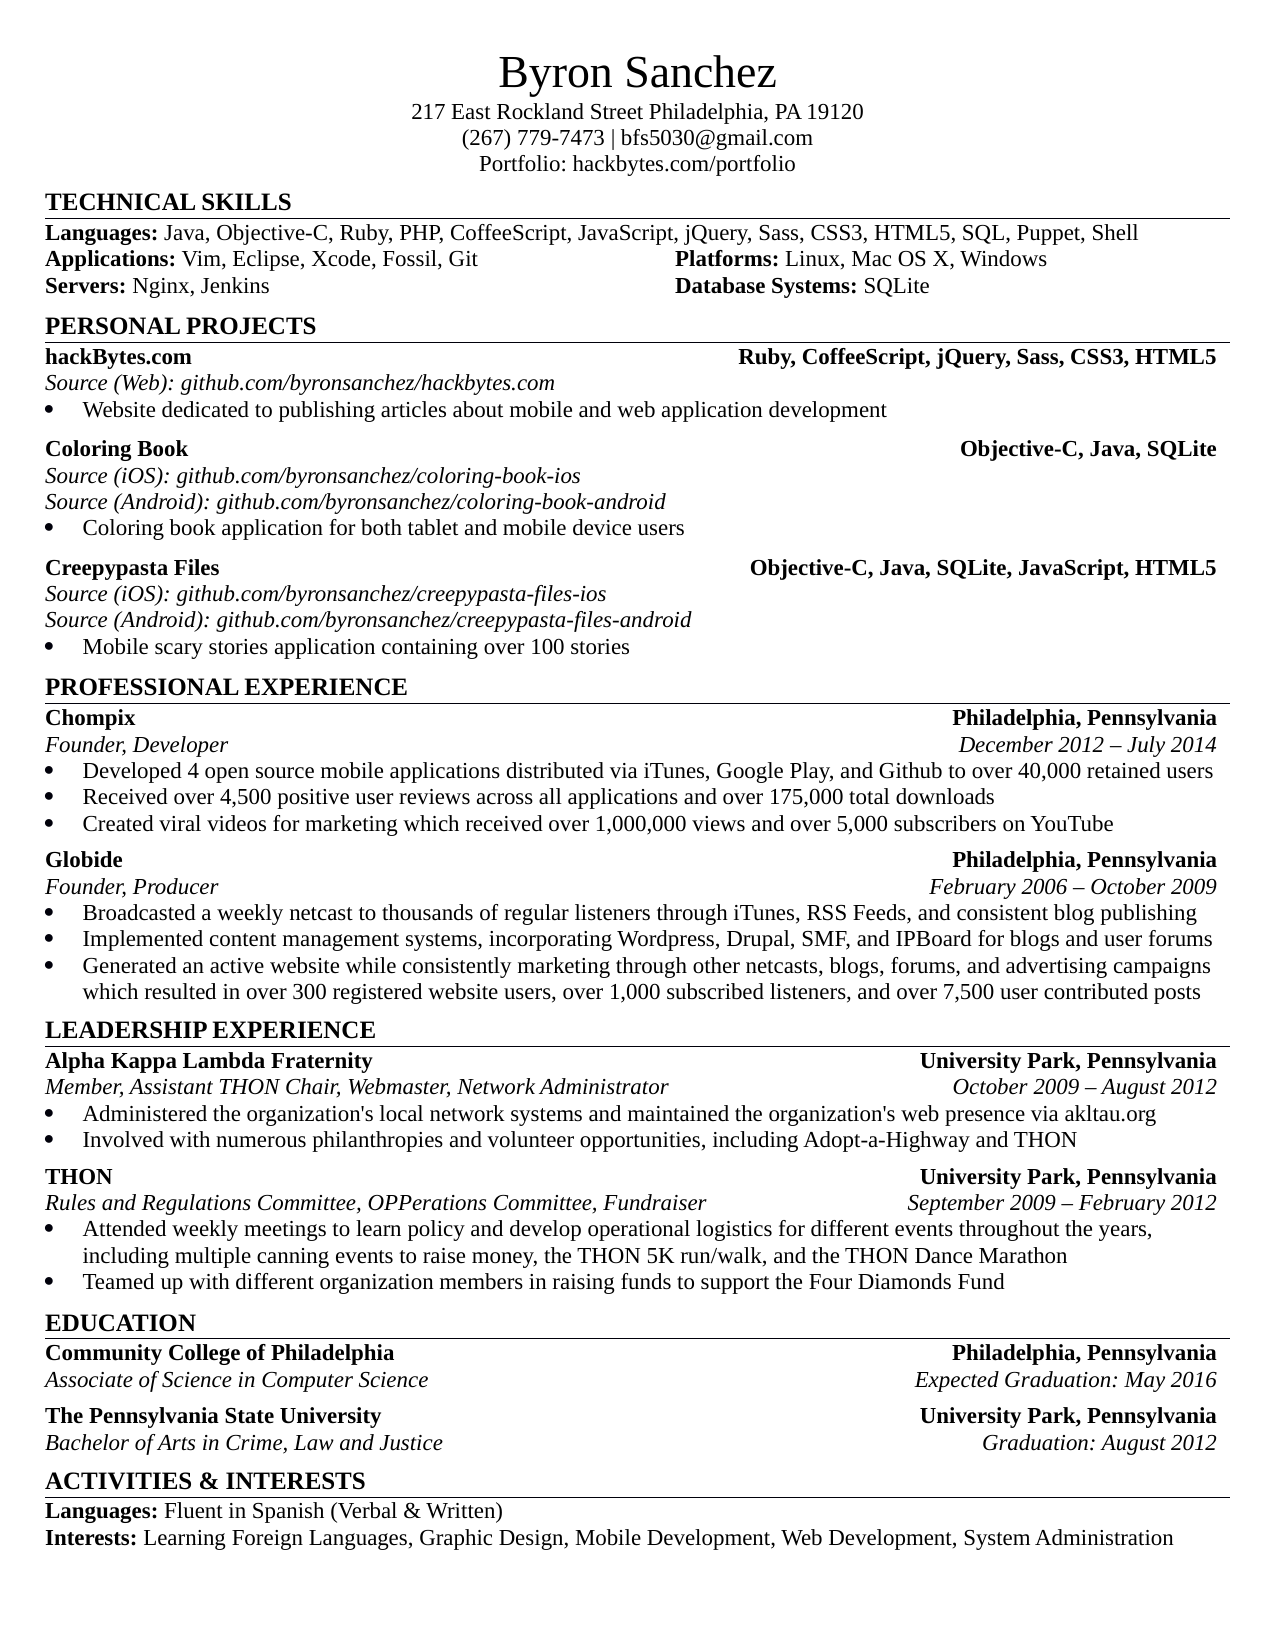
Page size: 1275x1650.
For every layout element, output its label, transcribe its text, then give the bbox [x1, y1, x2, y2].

text Founder, Producer February 2006 – October 2009 [45, 873, 1230, 899]
text ACTIVITIES & INTERESTS [45, 1466, 1230, 1497]
text Source (iOS): github.com/byronsanchez/coloring-book-ios [45, 462, 1230, 488]
text Coloring Book Objective-C, Java, SQLite [45, 435, 1230, 462]
text (267) 779-7473 | bfs5030@gmail.com [45, 124, 1230, 150]
list Administered the organization's local network systems and maintained the organization's web presence via akltau.org [45, 1099, 1230, 1126]
text hackBytes.com Ruby, CoffeeScript, jQuery, Sass, CSS3, HTML5 [45, 343, 1230, 369]
text Languages: Java, Objective-C, Ruby, PHP, CoffeeScript, JavaScript, jQuery, Sass, CSS3, HTML5, SQL, Puppet, Shell [45, 219, 1230, 245]
text PROFESSIONAL EXPERIENCE [45, 672, 1230, 703]
text Source (Android): github.com/byronsanchez/coloring-book-android [45, 488, 1230, 514]
text Rules and Regulations Committee, OPPerations Committee, Fundraiser September 2009 – February 2012 [45, 1189, 1230, 1215]
list Coloring book application for both tablet and mobile device users [45, 514, 1230, 541]
text Associate of Science in Computer Science Expected Graduation: May 2016 [45, 1366, 1230, 1392]
text Member, Assistant THON Chair, Webmaster, Network Administrator October 2009 – August 2012 [45, 1073, 1230, 1099]
text Chompix Philadelphia, Pennsylvania [45, 704, 1230, 731]
text Source (Android): github.com/byronsanchez/creepypasta-files-android [45, 607, 1230, 633]
text Languages: Fluent in Spanish (Verbal & Written) [45, 1498, 1230, 1524]
text Creepypasta Files Objective-C, Java, SQLite, JavaScript, HTML5 [45, 554, 1230, 580]
text Applications: Vim, Eclipse, Xcode, Fossil, Git [45, 245, 600, 272]
text Source (Web): github.com/byronsanchez/hackbytes.com [45, 369, 1230, 396]
text The Pennsylvania State University University Park, Pennsylvania [45, 1403, 1230, 1429]
text Byron Sanchez [45, 45, 1230, 98]
list Generated an active website while consistently marketing through other netcasts, blogs, forums, and advertising campaigns which resulted in over 300 registered website users, over 1,000 subscribed listeners, and over 7,500 user contributed posts [45, 952, 1230, 1004]
text EDUCATION [45, 1308, 1230, 1338]
text TECHNICAL SKILLS [45, 187, 1230, 218]
text 217 East Rockland Street Philadelphia, PA 19120 [45, 98, 1230, 124]
list Attended weekly meetings to learn policy and develop operational logistics for different events throughout the years, including multiple canning events to raise money, the THON 5K run/walk, and the THON Dance Marathon [45, 1215, 1230, 1268]
list Received over 4,500 positive user reviews across all applications and over 175,000 total downloads [45, 783, 1230, 810]
text Interests: Learning Foreign Languages, Graphic Design, Mobile Development, Web Development, System Administration [45, 1524, 1230, 1550]
text Community College of Philadelphia Philadelphia, Pennsylvania [45, 1339, 1230, 1366]
list Broadcasted a weekly netcast to thousands of regular listeners through iTunes, RSS Feeds, and consistent blog publishing [45, 899, 1230, 926]
text THON University Park, Pennsylvania [45, 1163, 1230, 1189]
list Teamed up with different organization members in raising funds to support the Four Diamonds Fund [45, 1268, 1230, 1294]
list Developed 4 open source mobile applications distributed via iTunes, Google Play, and Github to over 40,000 retained users [45, 757, 1230, 783]
text Servers: Nginx, Jenkins [45, 272, 600, 298]
text LEADERSHIP EXPERIENCE [45, 1015, 1230, 1046]
list Mobile scary stories application containing over 100 stories [45, 633, 1230, 659]
list Website dedicated to publishing articles about mobile and web application development [45, 396, 1230, 422]
text Source (iOS): github.com/byronsanchez/creepypasta-files-ios [45, 580, 1230, 607]
text Globide Philadelphia, Pennsylvania [45, 846, 1230, 873]
text Database Systems: SQLite [675, 272, 1230, 298]
list Involved with numerous philanthropies and volunteer opportunities, including Adopt-a-Highway and THON [45, 1126, 1230, 1152]
text Portfolio: hackbytes.com/portfolio [45, 150, 1230, 177]
text Bachelor of Arts in Crime, Law and Justice Graduation: August 2012 [45, 1429, 1230, 1455]
text Founder, Developer December 2012 – July 2014 [45, 731, 1230, 757]
text Platforms: Linux, Mac OS X, Windows [675, 245, 1230, 272]
list Created viral videos for marketing which received over 1,000,000 views and over 5,000 subscribers on YouTube [45, 810, 1230, 836]
text Alpha Kappa Lambda Fraternity University Park, Pennsylvania [45, 1047, 1230, 1073]
text PERSONAL PROJECTS [45, 311, 1230, 342]
list Implemented content management systems, incorporating Wordpress, Drupal, SMF, and IPBoard for blogs and user forums [45, 926, 1230, 952]
